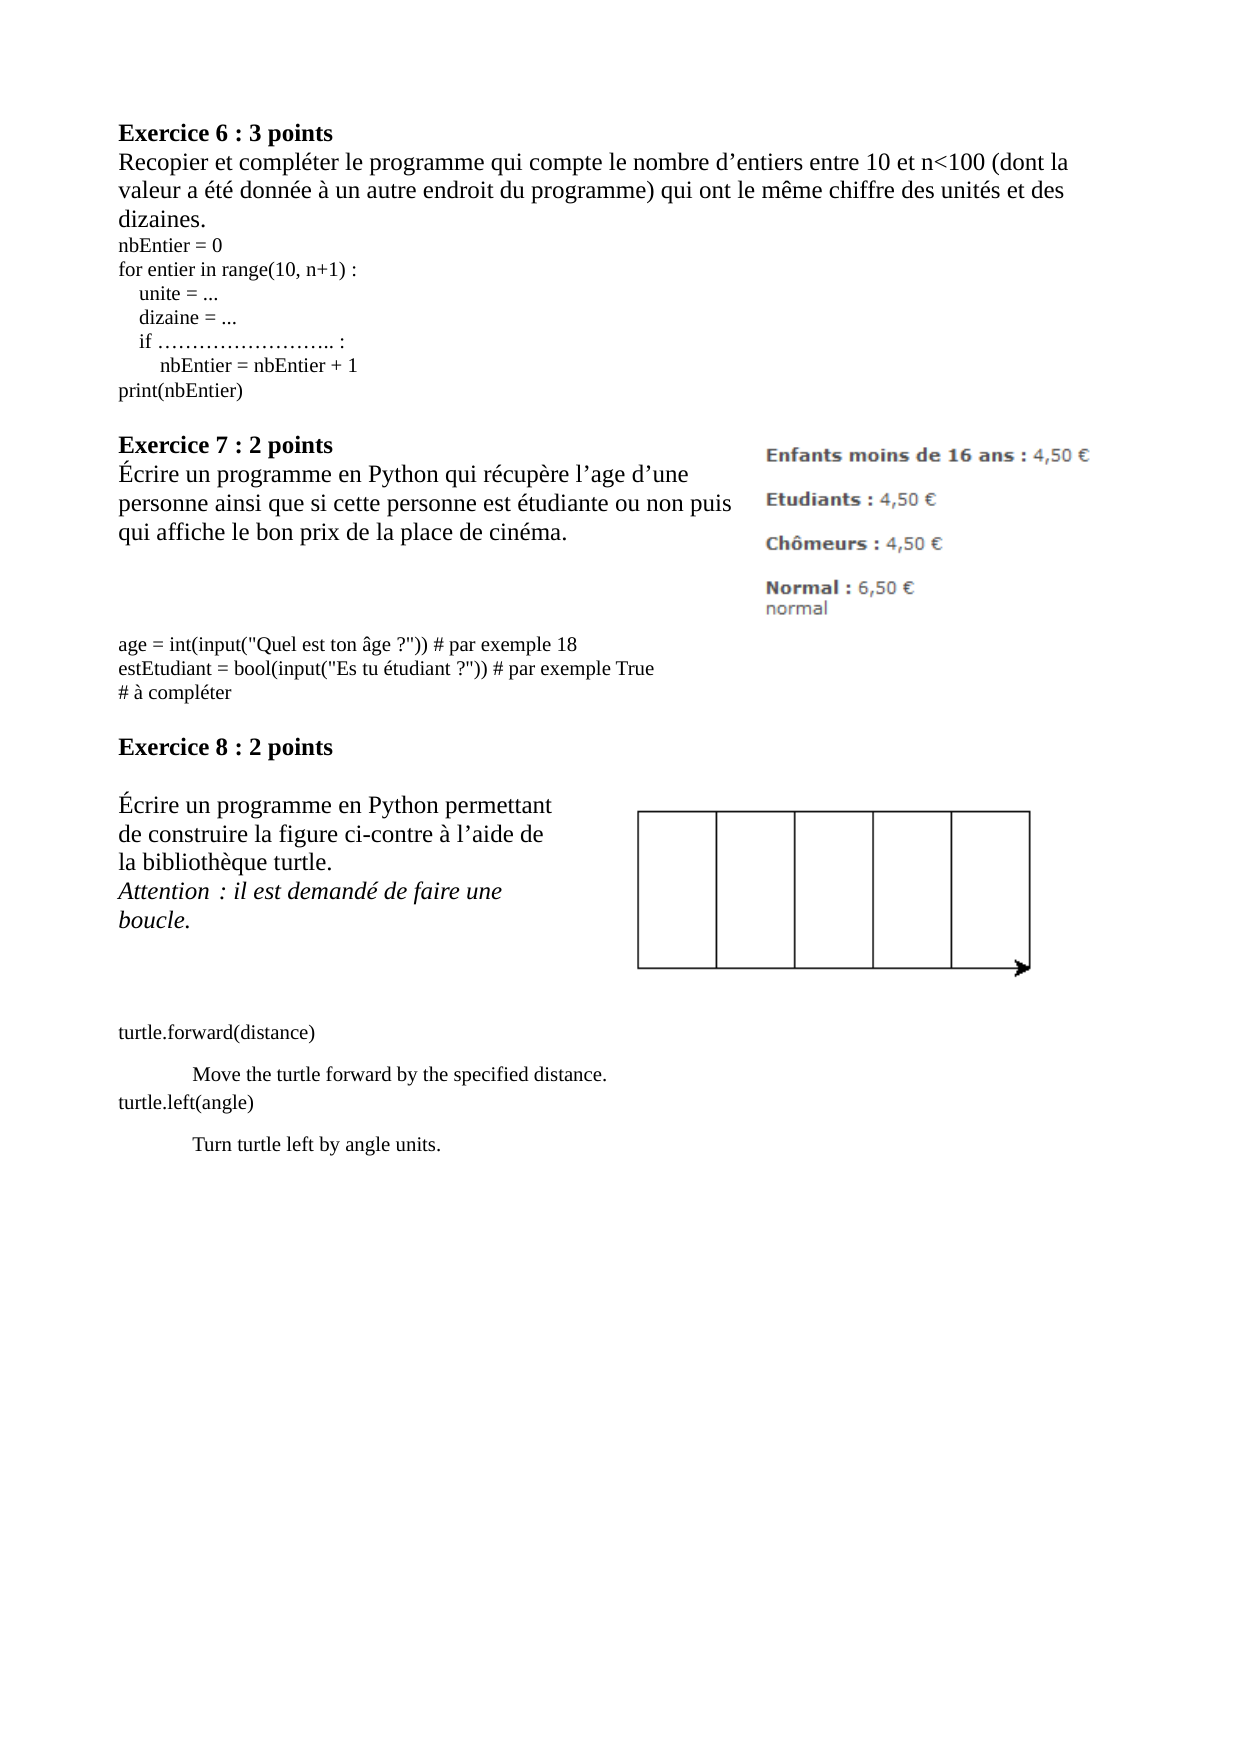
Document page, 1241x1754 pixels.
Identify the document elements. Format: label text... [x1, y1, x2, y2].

text Turn turtle left by angle units. [118, 1132, 1122, 1156]
text Exercice 6 : 3 points [118, 118, 1122, 147]
text estEtudiant = bool(input("Es tu étudiant ?")) # par exemple True [118, 656, 1122, 680]
text Attention : il est demandé de faire une boucle. [118, 876, 553, 934]
text if …………………….. : [118, 329, 1122, 353]
text Écrire un programme en Python qui récupère l’age d’une personne ainsi que si cette personne est étudiante ou non puis qui affiche le bon prix de la place de cinéma. [118, 459, 747, 545]
text for entier in range(10, n+1) : [118, 257, 1122, 281]
text [1095, 790, 1122, 876]
picture [553, 761, 1095, 1021]
text dizaine = ... [118, 305, 1122, 329]
text nbEntier = 0 [118, 233, 1122, 257]
text Exercice 8 : 2 points [118, 732, 1122, 761]
text turtle.left(angle) [118, 1090, 1122, 1114]
text # à compléter [118, 680, 1122, 704]
text Écrire un programme en Python permettant de construire la figure ci-contre à l’aide de la bibliothèque turtle. [118, 790, 553, 876]
text turtle.forward(distance) [118, 1020, 1122, 1044]
text Recopier et compléter le programme qui compte le nombre d’entiers entre 10 et n<100 (dont la valeur a été donnée à un autre endroit du programme) qui ont le même chiffre des unités et des dizaines. [118, 147, 1122, 233]
text print(nbEntier) [118, 377, 1122, 402]
text Move the turtle forward by the specified distance. [118, 1062, 1122, 1086]
picture [747, 436, 1121, 629]
text Exercice 7 : 2 points [118, 430, 1122, 459]
text nbEntier = nbEntier + 1 [118, 353, 1122, 377]
text age = int(input("Quel est ton âge ?")) # par exemple 18 [118, 632, 1122, 656]
text unite = ... [118, 281, 1122, 305]
text [1095, 876, 1122, 934]
